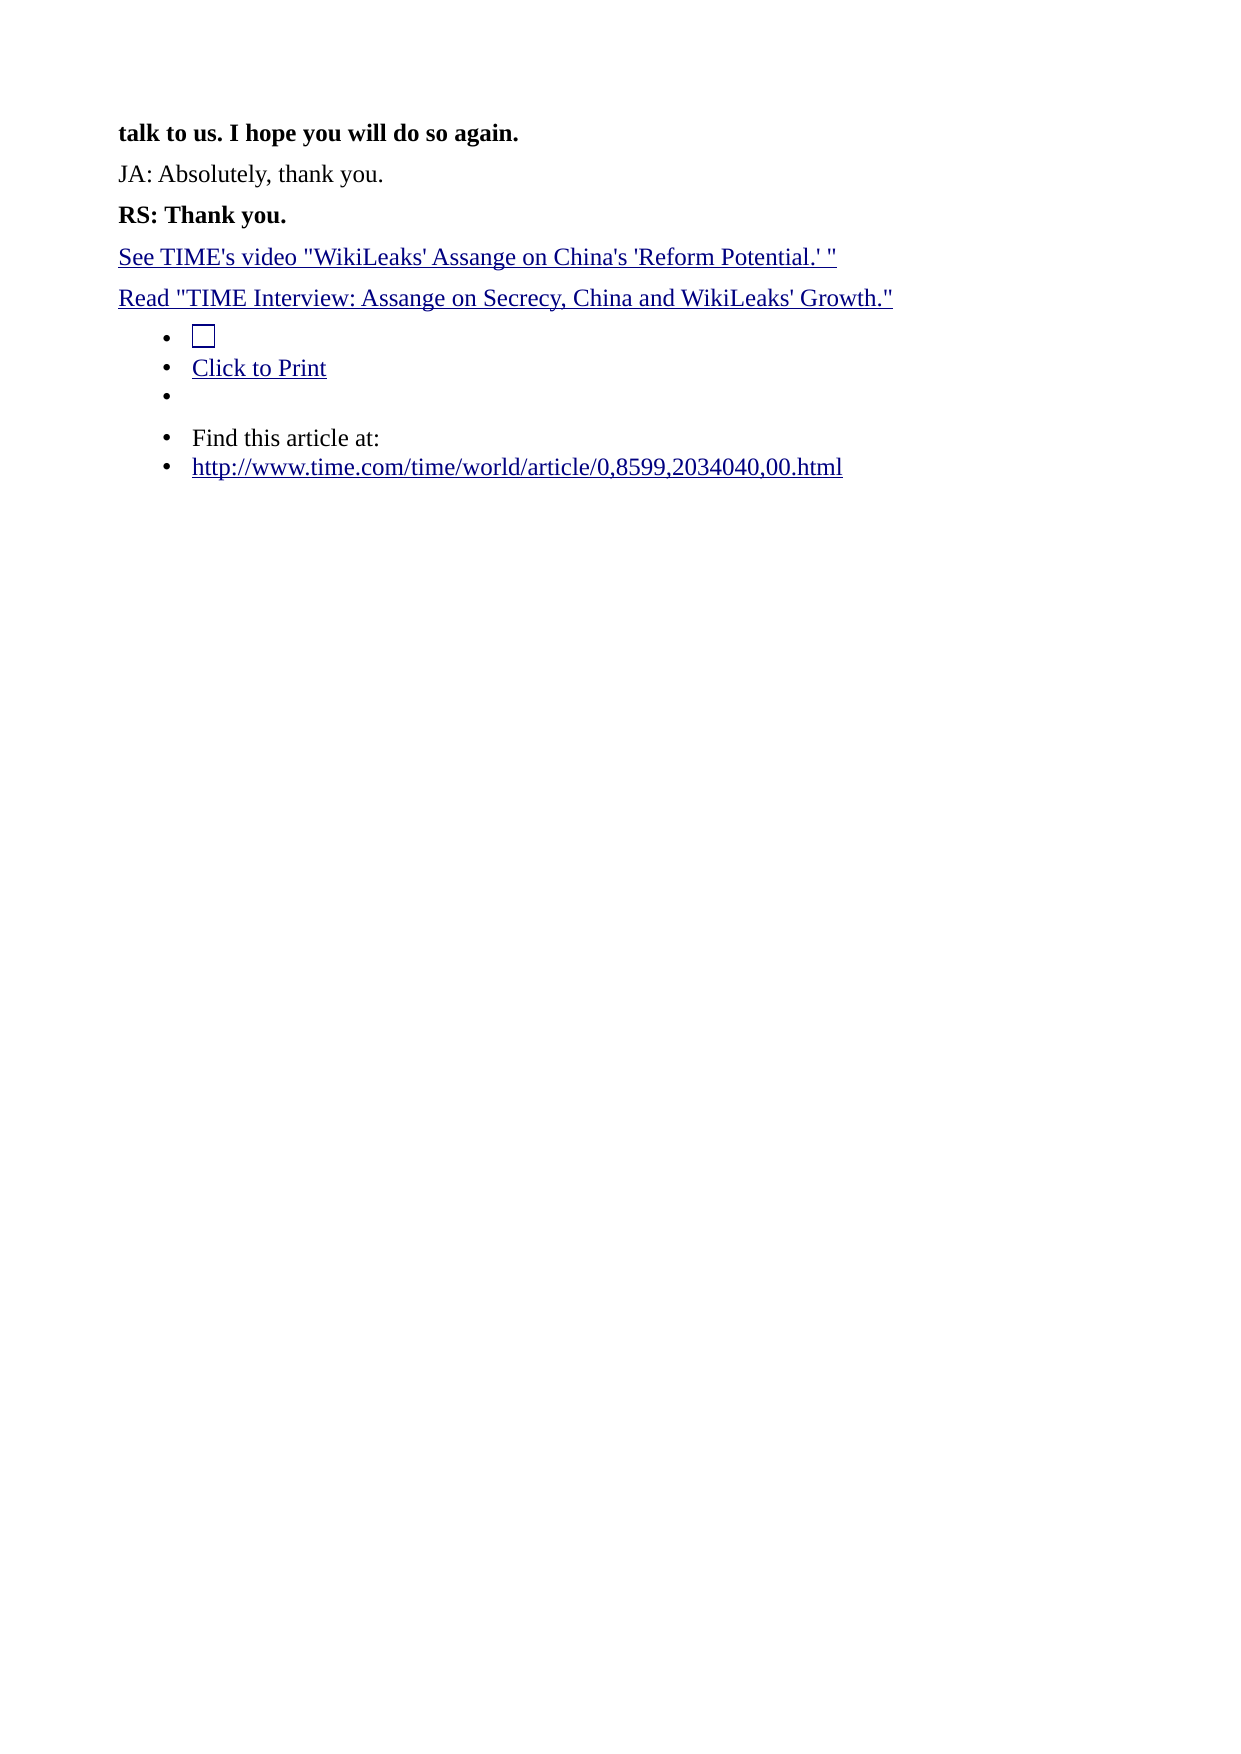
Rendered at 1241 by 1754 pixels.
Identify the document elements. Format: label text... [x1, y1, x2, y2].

text JA: Absolutely, thank you. [118, 159, 1122, 188]
text Read "TIME Interview: Assange on Secrecy, China and WikiLeaks' Growth." [118, 283, 1122, 312]
text talk to us. I hope you will do so again. [118, 118, 1122, 147]
list http://www.time.com/time/world/article/0,8599,2034040,00.html [162, 452, 1122, 481]
list Find this article at: [162, 423, 1122, 452]
text RS: Thank you. [118, 201, 1122, 229]
list Click to Print [162, 353, 1122, 382]
text See TIME's video "WikiLeaks' Assange on China's 'Reform Potential.' " [118, 242, 1122, 271]
